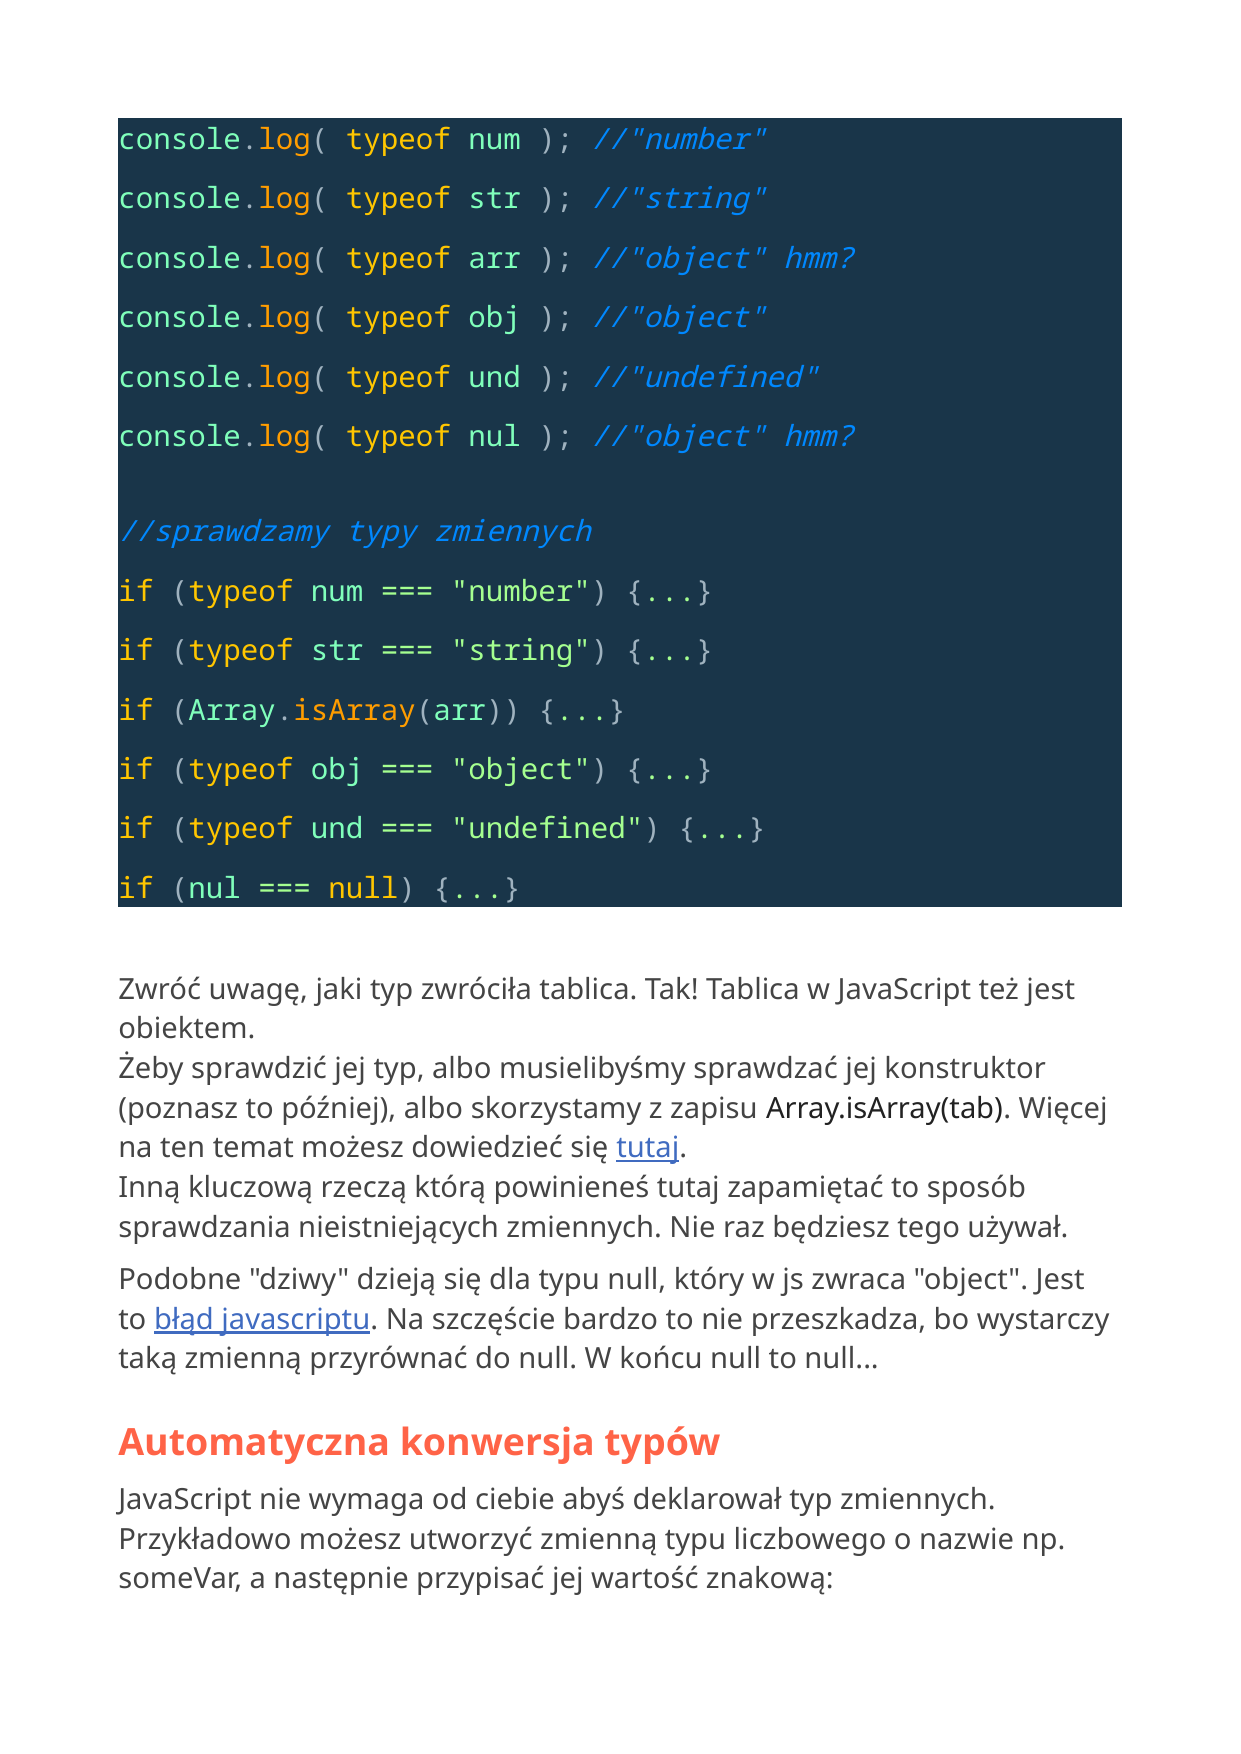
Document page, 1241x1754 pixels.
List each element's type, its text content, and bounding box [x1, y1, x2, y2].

subtitle Automatyczna konwersja typów [118, 1415, 1122, 1466]
text JavaScript nie wymaga od ciebie abyś deklarował typ zmiennych. Przykładowo możesz utworzyć zmienną typu liczbowego o nazwie np. someVar, a następnie przypisać jej wartość znakową: [118, 1478, 1122, 1597]
text console.log( typeof nul ); //"object" hmm? [118, 416, 1122, 455]
text Podobne "dziwy" dzieją się dla typu null, który w js zwraca "object". Jest to błąd javascriptu. Na szczęście bardzo to nie przeszkadza, bo wystarczy taką zmienną przyrównać do null. W końcu null to null... [118, 1258, 1122, 1377]
text //sprawdzamy typy zmiennych [118, 510, 1122, 550]
text if (nul === null) {...} [118, 867, 1122, 907]
text console.log( typeof num ); //"number" [118, 118, 1122, 158]
text Zwróć uwagę, jaki typ zwróciła tablica. Tak! Tablica w JavaScript też jest obiektem. Żeby sprawdzić jej typ, albo musielibyśmy sprawdzać jej konstruktor (poznasz to później), albo skorzystamy z zapisu Array.isArray(tab). Więcej na ten temat możesz dowiedzieć się tutaj. Inną kluczową rzeczą którą powinieneś tutaj zapamiętać to sposób sprawdzania nieistniejących zmiennych. Nie raz będziesz tego używał. [118, 968, 1122, 1246]
text if (typeof und === "undefined") {...} [118, 808, 1122, 847]
text console.log( typeof obj ); //"object" [118, 297, 1122, 336]
text if (typeof obj === "object") {...} [118, 748, 1122, 788]
text console.log( typeof und ); //"undefined" [118, 356, 1122, 396]
text if (Array.isArray(arr)) {...} [118, 689, 1122, 728]
text console.log( typeof str ); //"string" [118, 178, 1122, 217]
text console.log( typeof arr ); //"object" hmm? [118, 237, 1122, 277]
text if (typeof num === "number") {...} [118, 570, 1122, 609]
text if (typeof str === "string") {...} [118, 629, 1122, 669]
